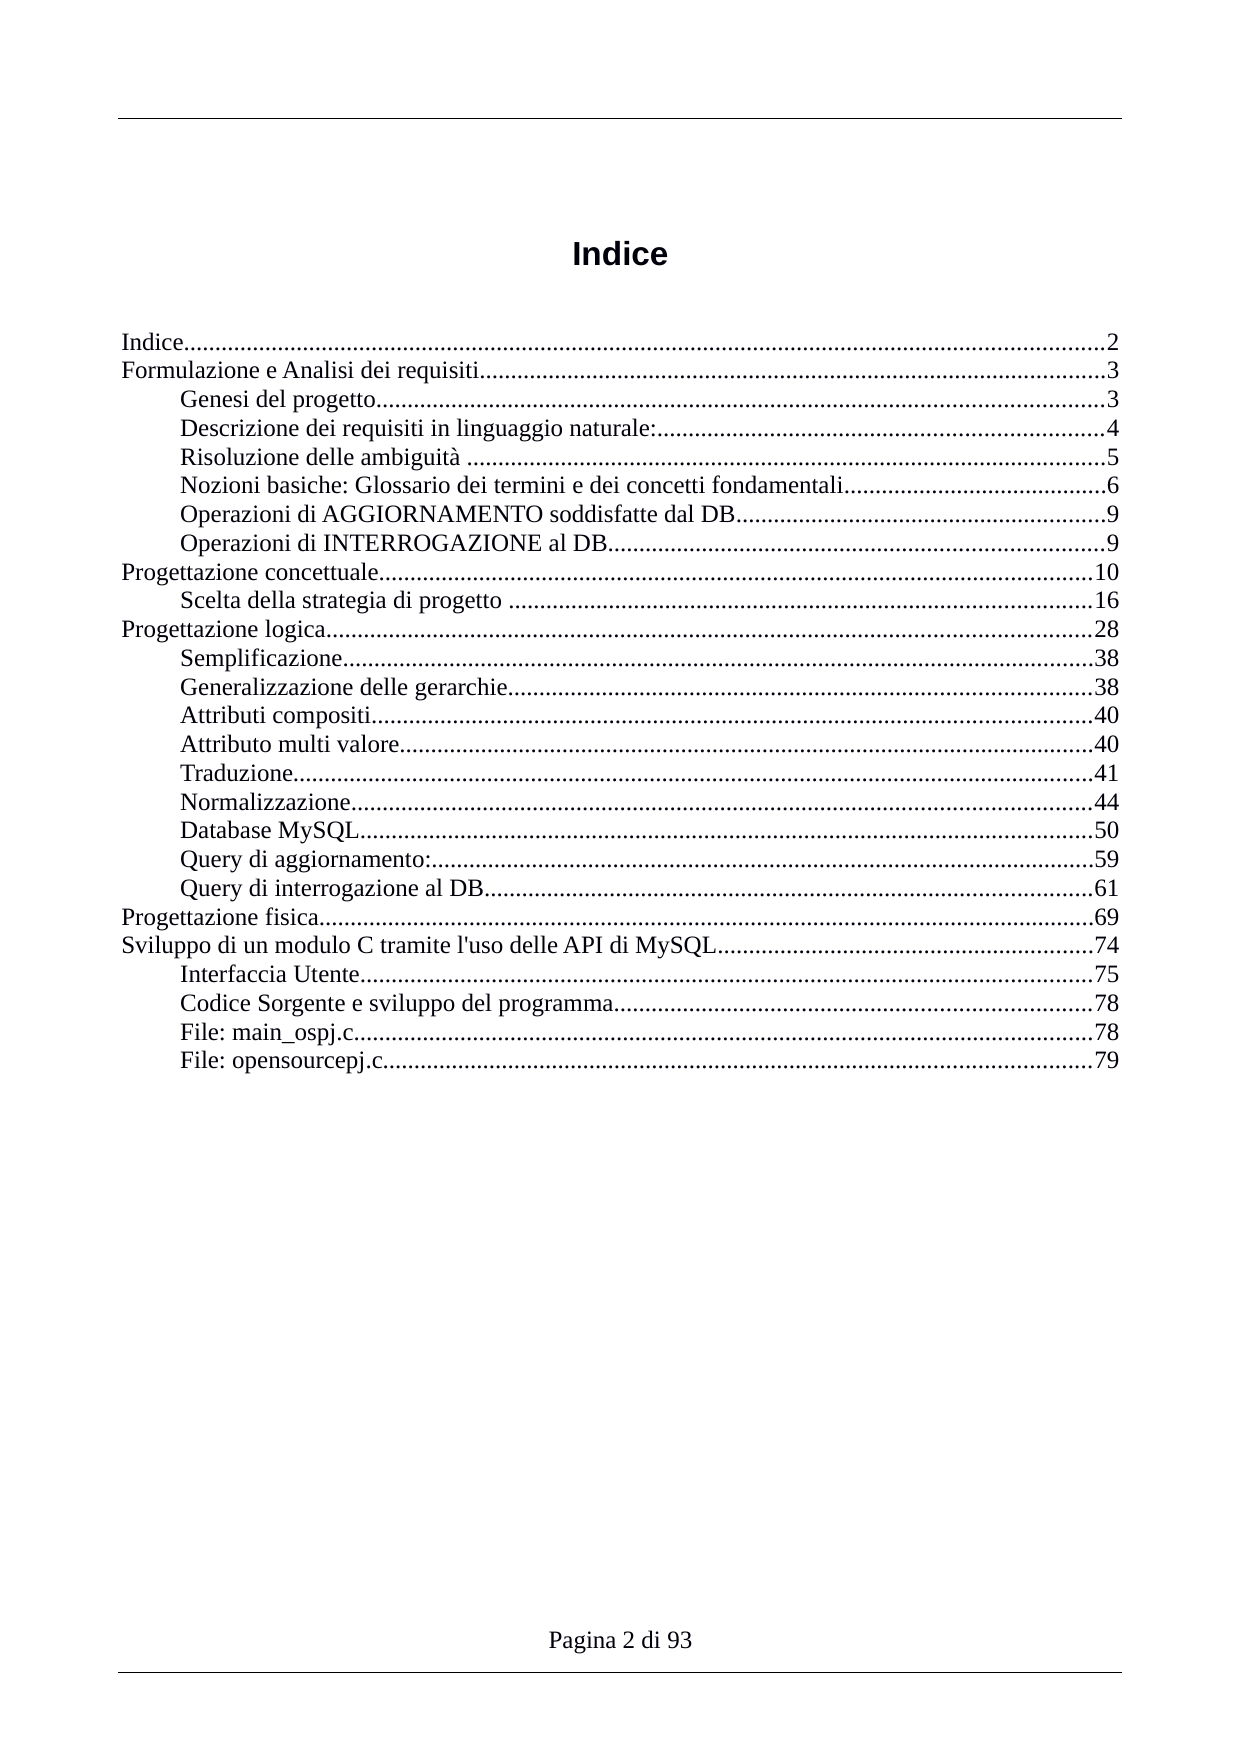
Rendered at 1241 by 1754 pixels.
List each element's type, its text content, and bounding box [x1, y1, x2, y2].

text Indice 2 [121, 327, 1119, 355]
subtitle Indice [121, 234, 1119, 273]
text Codice Sorgente e sviluppo del programma 78 [180, 988, 1119, 1017]
text Normalizzazione 44 [180, 787, 1119, 815]
text Operazioni di AGGIORNAMENTO soddisfatte dal DB 9 [180, 499, 1119, 528]
text Database MySQL 50 [180, 815, 1119, 844]
text Progettazione logica 28 [121, 614, 1119, 643]
text Query di interrogazione al DB 61 [180, 873, 1119, 902]
text Attributo multi valore 40 [180, 729, 1119, 758]
text Progettazione fisica 69 [121, 902, 1119, 930]
text Genesi del progetto 3 [180, 384, 1119, 413]
text Operazioni di INTERROGAZIONE al DB 9 [180, 528, 1119, 557]
text Traduzione 41 [180, 758, 1119, 787]
text Attributi compositi 40 [180, 700, 1119, 729]
text File: opensourcepj.c 79 [180, 1045, 1119, 1074]
text Formulazione e Analisi dei requisiti 3 [121, 355, 1119, 384]
text Scelta della strategia di progetto 16 [180, 585, 1119, 614]
text Sviluppo di un modulo C tramite l'uso delle API di MySQL 74 [121, 930, 1119, 959]
text Progettazione concettuale 10 [121, 557, 1119, 585]
text Interfaccia Utente 75 [180, 959, 1119, 988]
text File: main_ospj.c 78 [180, 1017, 1119, 1045]
text Semplificazione 38 [180, 643, 1119, 672]
text Descrizione dei requisiti in linguaggio naturale: 4 [180, 413, 1119, 442]
text Query di aggiornamento: 59 [180, 844, 1119, 873]
text Generalizzazione delle gerarchie 38 [180, 672, 1119, 700]
text Nozioni basiche: Glossario dei termini e dei concetti fondamentali 6 [180, 470, 1119, 499]
text Risoluzione delle ambiguità 5 [180, 442, 1119, 470]
